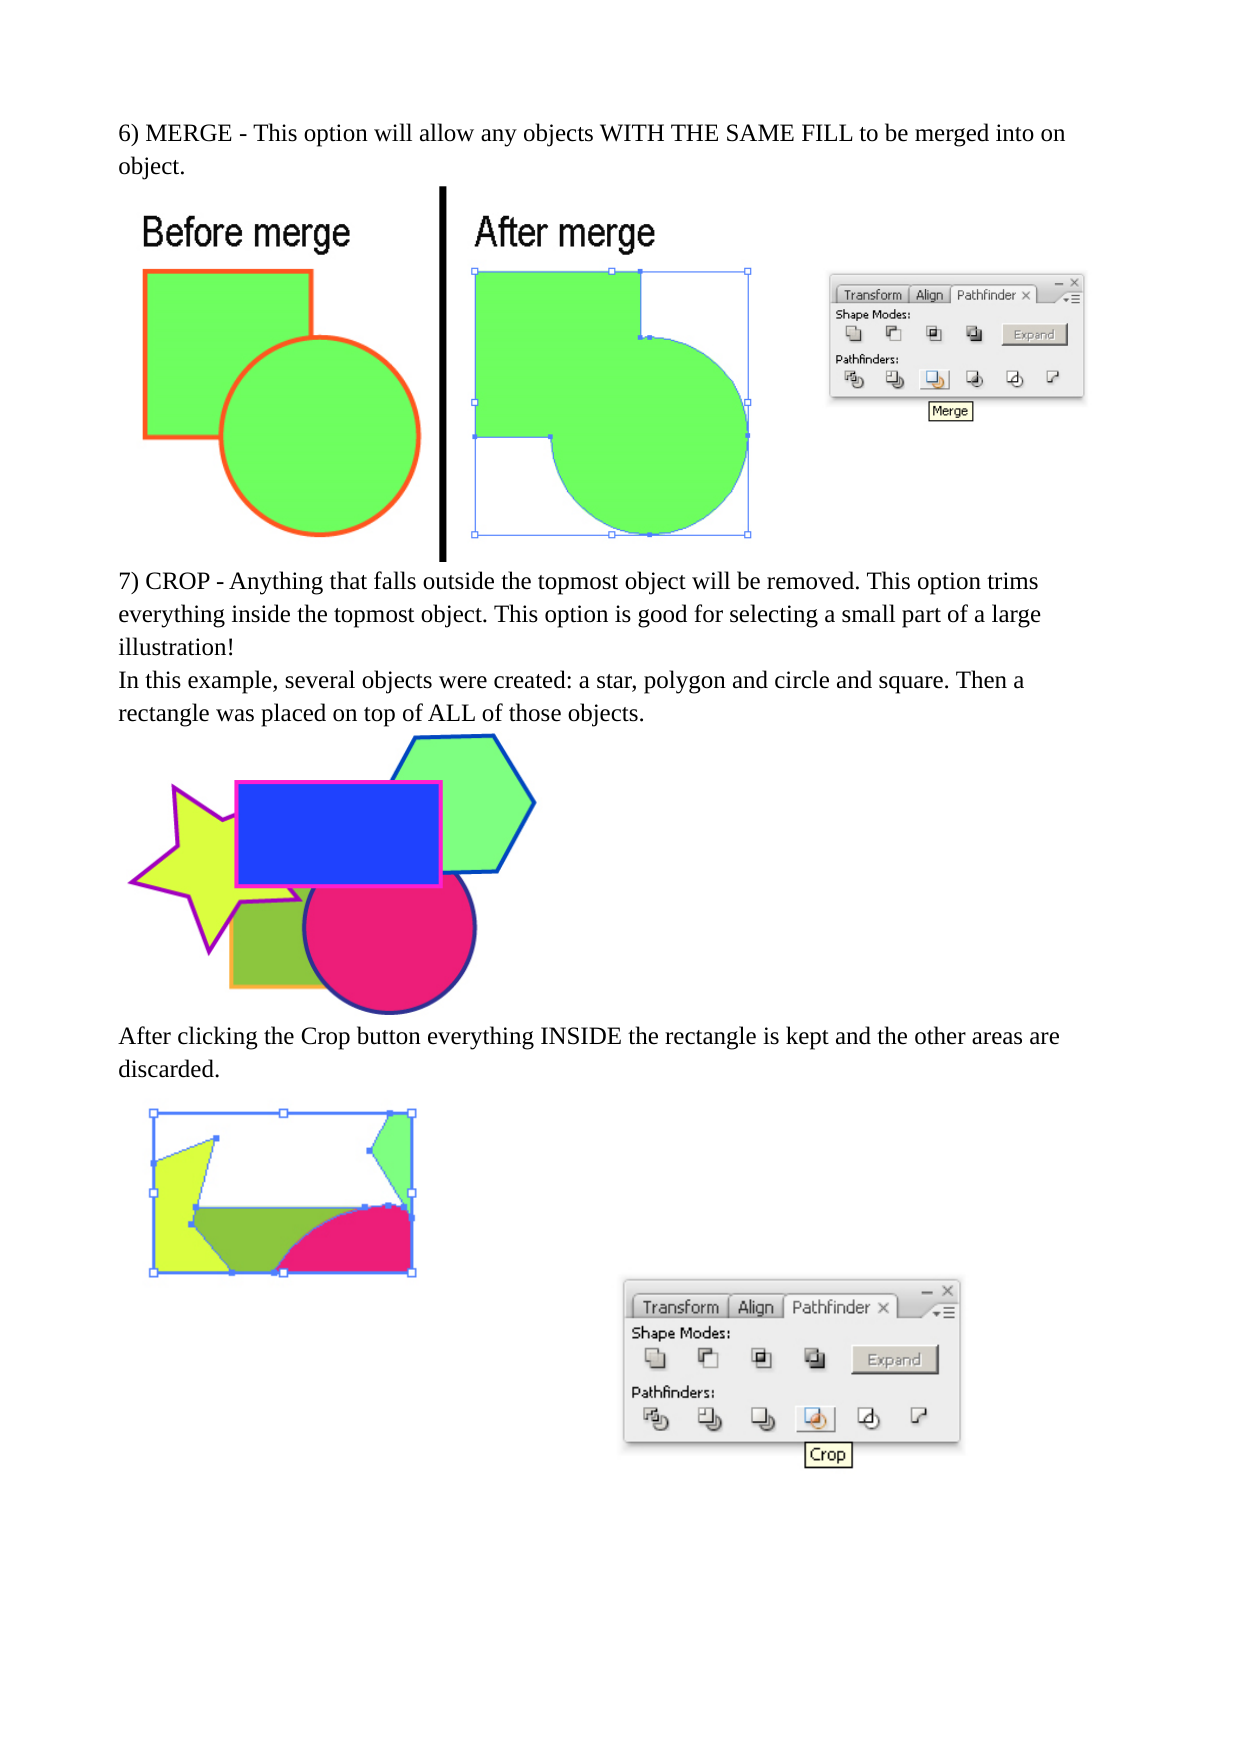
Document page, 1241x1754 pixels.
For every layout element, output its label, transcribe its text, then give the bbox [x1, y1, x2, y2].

text 6) MERGE - This option will allow any objects WITH THE SAME FILL to be merged into on object. [118, 118, 1122, 180]
text 7) CROP - Anything that falls outside the topmost object will be removed. This option trims everything inside the topmost object. This option is good for selecting a small part of a large illustration! In this example, several objects were created: a star, polygon and circle and square. Then a rectangle was placed on top of ALL of those objects. [118, 566, 1122, 727]
picture [118, 184, 1094, 562]
picture [118, 1087, 983, 1481]
picture [118, 731, 598, 1017]
text After clicking the Crop button everything INSIDE the rectangle is kept and the other areas are discarded. [118, 1021, 1122, 1083]
